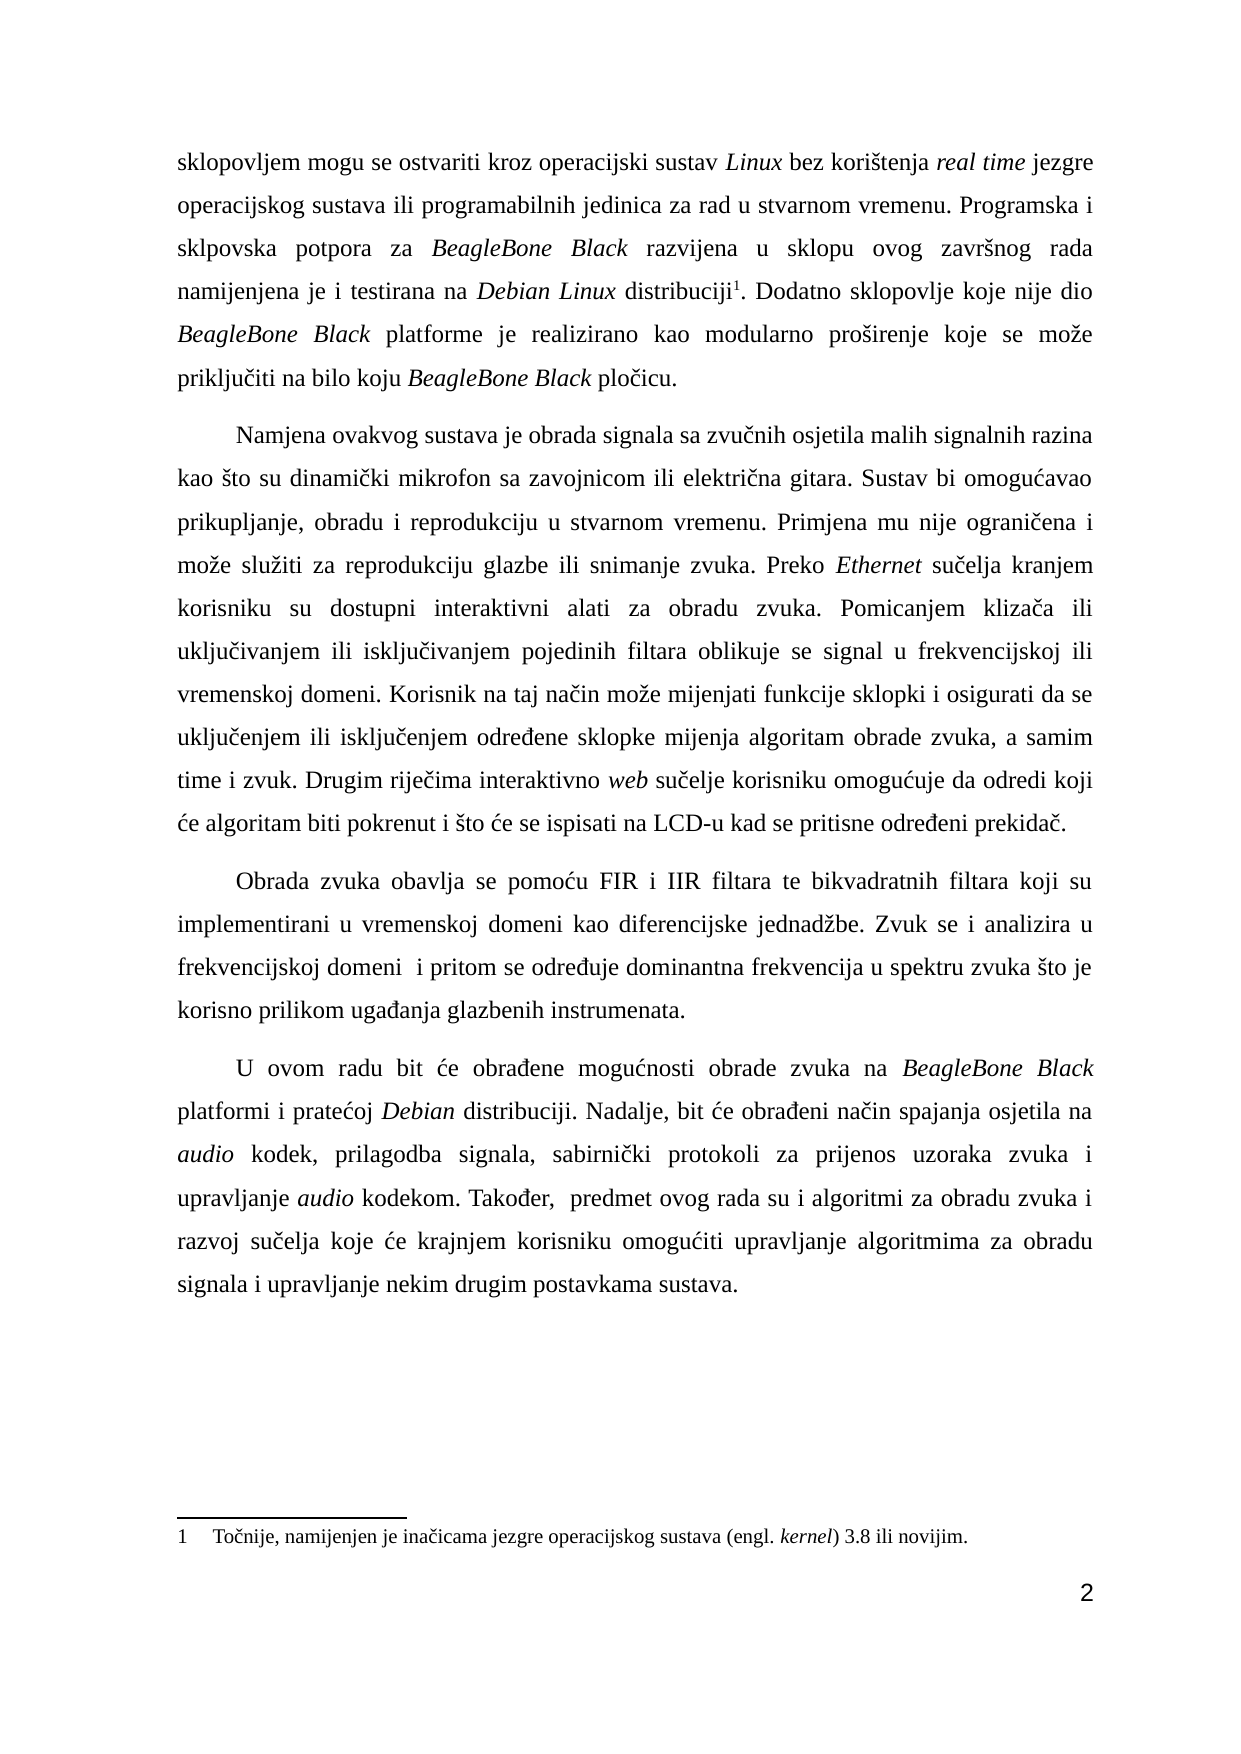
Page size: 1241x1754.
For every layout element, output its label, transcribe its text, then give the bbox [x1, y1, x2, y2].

text U ovom radu bit će obrađene mogućnosti obrade zvuka na BeagleBone Black platformi i pratećoj Debian distribuciji. Nadalje, bit će obrađeni način spajanja osjetila na audio kodek, prilagodba signala, sabirnički protokoli za prijenos uzoraka zvuka i upravljanje audio kodekom. Također, predmet ovog rada su i algoritmi za obradu zvuka i razvoj sučelja koje će krajnjem korisniku omogućiti upravljanje algoritmima za obradu signala i upravljanje nekim drugim postavkama sustava. [177, 1053, 1093, 1298]
text Točnije, namijenjen je inačicama jezgre operacijskog sustava (engl. kernel) 3.8 ili novijim. [177, 1524, 1093, 1548]
text sklopovljem mogu se ostvariti kroz operacijski sustav Linux bez korištenja real time jezgre operacijskog sustava ili programabilnih jedinica za rad u stvarnom vremenu. Programska i sklpovska potpora za BeagleBone Black razvijena u sklopu ovog završnog rada namijenjena je i testirana na Debian Linux distribuciji. Dodatno sklopovlje koje nije dio BeagleBone Black platforme je realizirano kao modularno proširenje koje se može priključiti na bilo koju BeagleBone Black pločicu. [177, 147, 1093, 391]
text Namjena ovakvog sustava je obrada signala sa zvučnih osjetila malih signalnih razina kao što su dinamički mikrofon sa zavojnicom ili električna gitara. Sustav bi omogućavao prikupljanje, obradu i reprodukciju u stvarnom vremenu. Primjena mu nije ograničena i može služiti za reprodukciju glazbe ili snimanje zvuka. Preko Ethernet sučelja kranjem korisniku su dostupni interaktivni alati za obradu zvuka. Pomicanjem klizača ili uključivanjem ili isključivanjem pojedinih filtara oblikuje se signal u frekvencijskoj ili vremenskoj domeni. Korisnik na taj način može mijenjati funkcije sklopki i osigurati da se uključenjem ili isključenjem određene sklopke mijenja algoritam obrade zvuka, a samim time i zvuk. Drugim riječima interaktivno web sučelje korisniku omogućuje da odredi koji će algoritam biti pokrenut i što će se ispisati na LCD-u kad se pritisne određeni prekidač. [177, 420, 1093, 837]
text Obrada zvuka obavlja se pomoću FIR i IIR filtara te bikvadratnih filtara koji su implementirani u vremenskoj domeni kao diferencijske jednadžbe. Zvuk se i analizira u frekvencijskoj domeni i pritom se određuje dominantna frekvencija u spektru zvuka što je korisno prilikom ugađanja glazbenih instrumenata. [177, 866, 1093, 1024]
